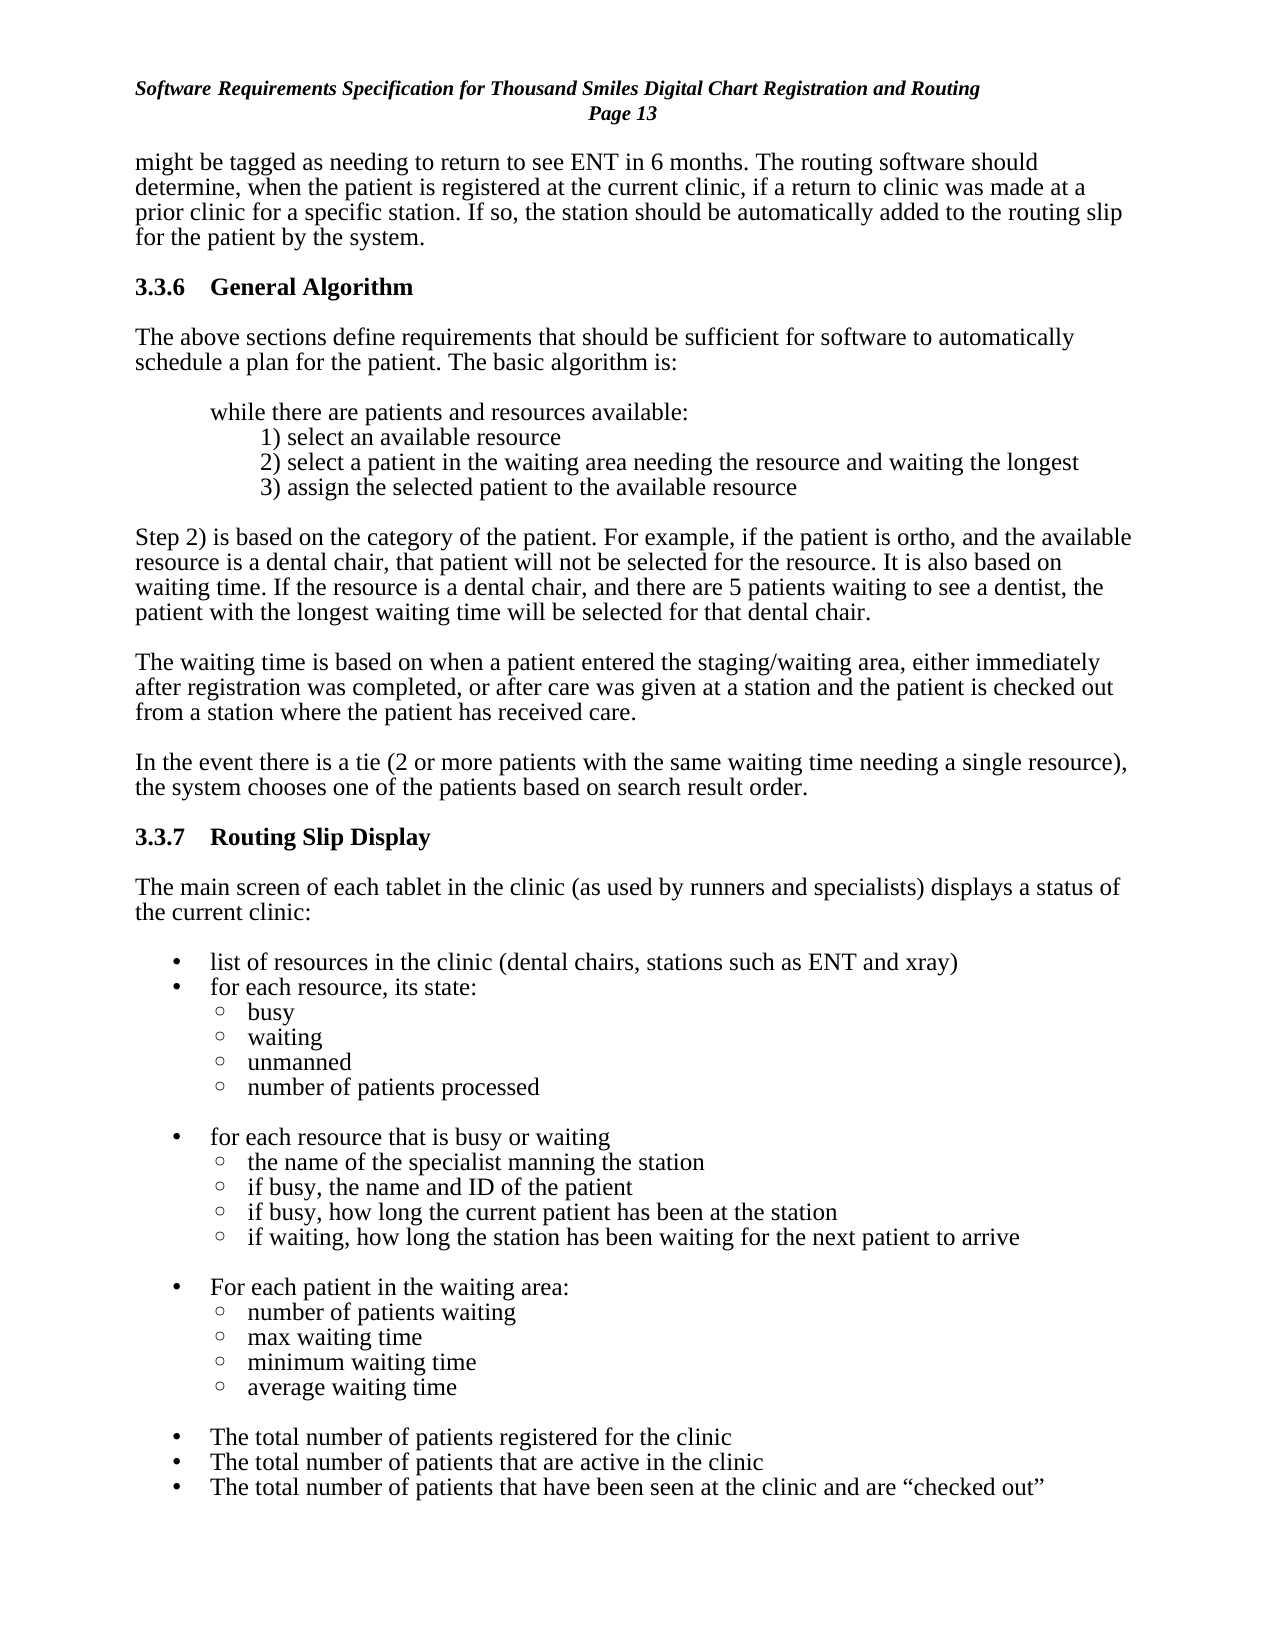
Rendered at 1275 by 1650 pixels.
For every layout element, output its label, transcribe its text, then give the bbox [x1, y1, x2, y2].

subtitle General Algorithm [135, 275, 1140, 300]
list if busy, the name and ID of the patient [210, 1175, 1140, 1200]
subtitle Routing Slip Display [135, 825, 1140, 850]
list waiting [210, 1025, 1140, 1050]
text The above sections define requirements that should be sufficient for software to automatically schedule a plan for the patient. The basic algorithm is: [135, 325, 1140, 375]
list The total number of patients that have been seen at the clinic and are “checked out” [172, 1475, 1140, 1500]
list number of patients processed [210, 1075, 1140, 1100]
text In the event there is a tie (2 or more patients with the same waiting time needing a single resource), the system chooses one of the patients based on search result order. [135, 750, 1140, 800]
text while there are patients and resources available: [135, 400, 1140, 425]
text Step 2) is based on the category of the patient. For example, if the patient is ortho, and the available resource is a dental chair, that patient will not be selected for the resource. It is also based on waiting time. If the resource is a dental chair, and there are 5 patients waiting to see a dentist, the patient with the longest waiting time will be selected for that dental chair. [135, 525, 1140, 625]
list if busy, how long the current patient has been at the station [210, 1200, 1140, 1225]
list max waiting time [210, 1325, 1140, 1350]
list for each resource, its state: [172, 975, 1140, 1000]
list The total number of patients registered for the clinic [172, 1425, 1140, 1450]
text The waiting time is based on when a patient entered the staging/waiting area, either immediately after registration was completed, or after care was given at a station and the patient is checked out from a station where the patient has received care. [135, 650, 1140, 725]
list list of resources in the clinic (dental chairs, stations such as ENT and xray) [172, 950, 1140, 975]
list unmanned [210, 1050, 1140, 1075]
list number of patients waiting [210, 1300, 1140, 1325]
text 3) assign the selected patient to the available resource [135, 475, 1140, 500]
list the name of the specialist manning the station [210, 1150, 1140, 1175]
list minimum waiting time [210, 1350, 1140, 1375]
list busy [210, 1000, 1140, 1025]
list average waiting time [210, 1375, 1140, 1400]
list The total number of patients that are active in the clinic [172, 1450, 1140, 1475]
list if waiting, how long the station has been waiting for the next patient to arrive [210, 1225, 1140, 1250]
list for each resource that is busy or waiting [172, 1125, 1140, 1150]
list For each patient in the waiting area: [172, 1275, 1140, 1300]
text The main screen of each tablet in the clinic (as used by runners and specialists) displays a status of the current clinic: [135, 875, 1140, 925]
text 1) select an available resource [135, 425, 1140, 450]
text 2) select a patient in the waiting area needing the resource and waiting the longest [135, 450, 1140, 475]
text might be tagged as needing to return to see ENT in 6 months. The routing software should determine, when the patient is registered at the current clinic, if a return to clinic was made at a prior clinic for a specific station. If so, the station should be automatically added to the routing slip for the patient by the system. [135, 150, 1140, 250]
